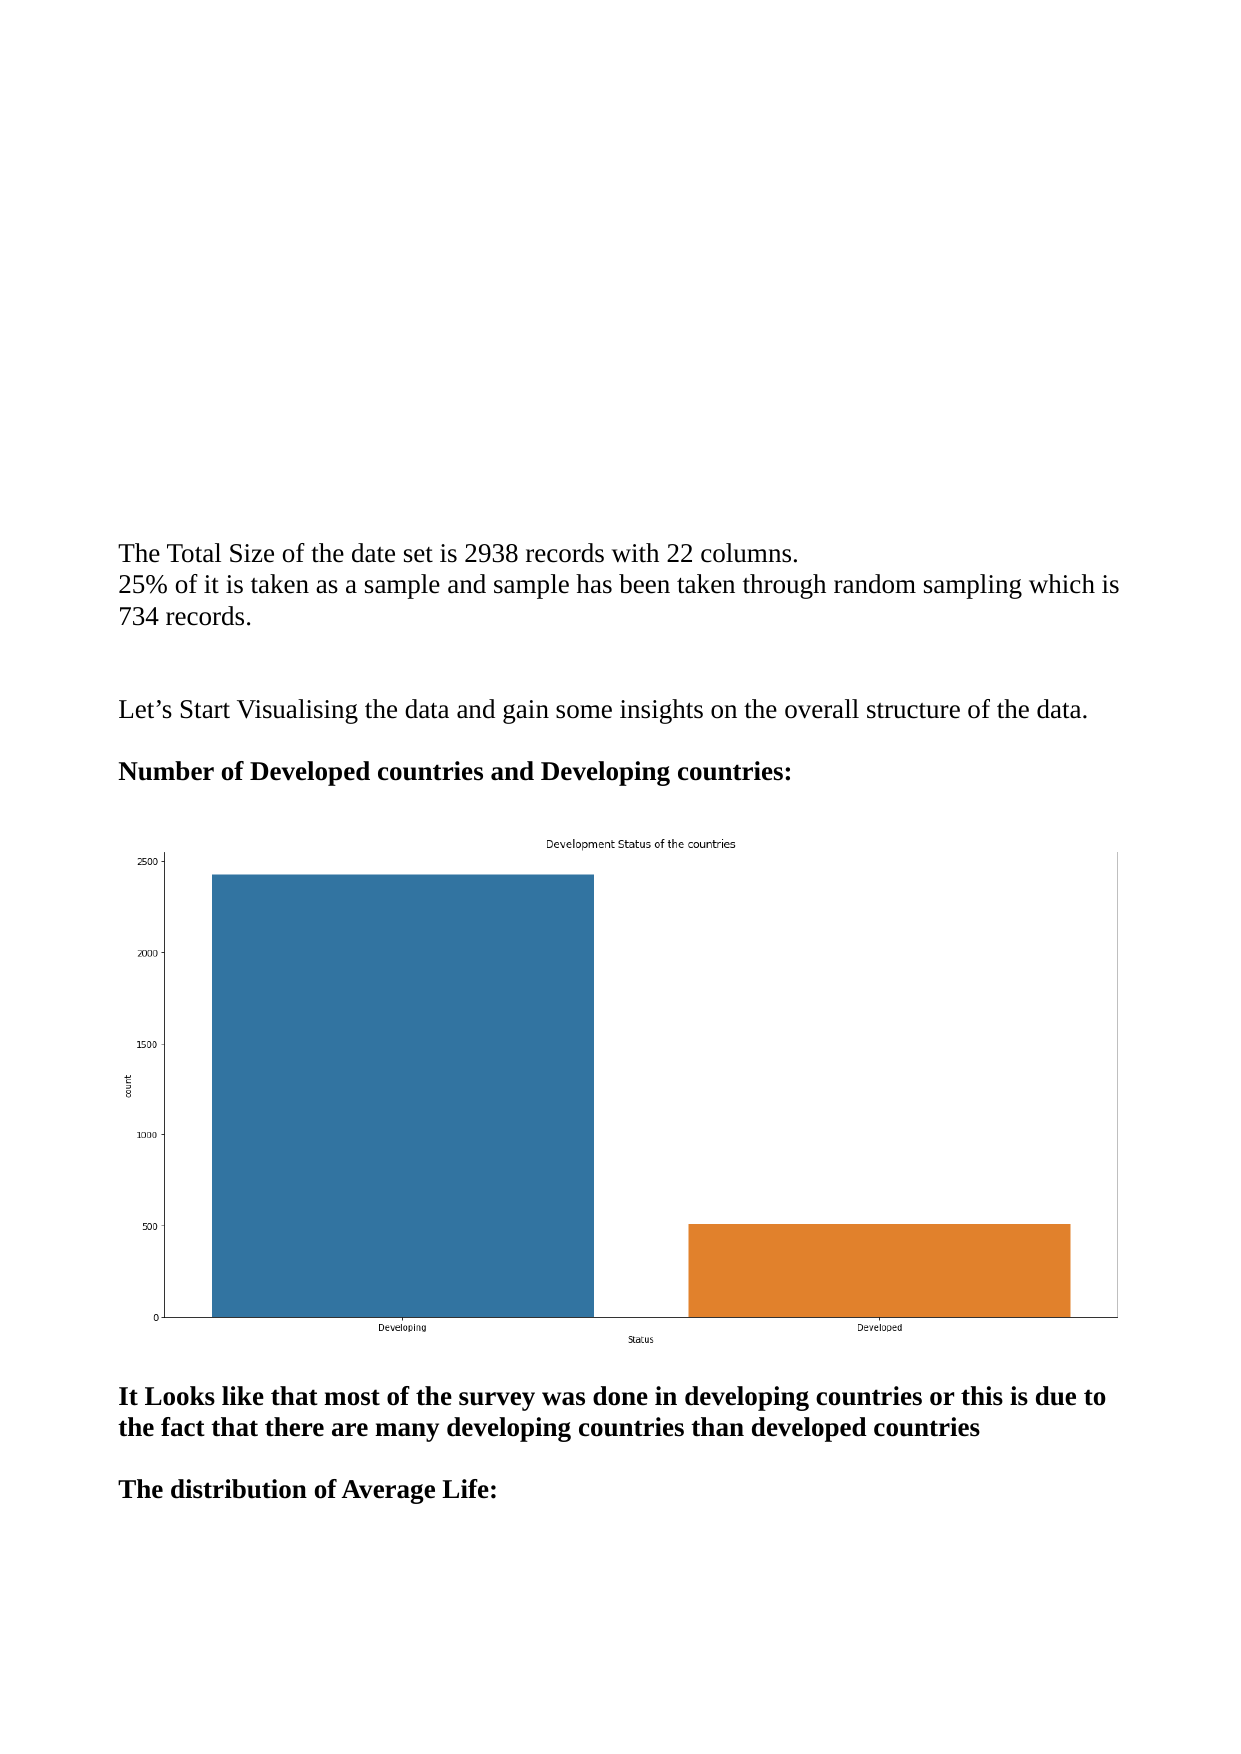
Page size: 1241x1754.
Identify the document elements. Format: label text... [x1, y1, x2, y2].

text It Looks like that most of the survey was done in developing countries or this is due to the fact that there are many developing countries than developed countries [118, 1380, 1122, 1442]
text The Total Size of the date set is 2938 records with 22 columns. [118, 537, 1122, 568]
picture [118, 833, 1123, 1349]
text Let’s Start Visualising the data and gain some insights on the overall structure of the data. [118, 693, 1122, 724]
text The distribution of Average Life: [118, 1473, 1122, 1504]
text 25% of it is taken as a sample and sample has been taken through random sampling which is 734 records. [118, 568, 1122, 631]
text Number of Developed countries and Developing countries: [118, 755, 1122, 787]
